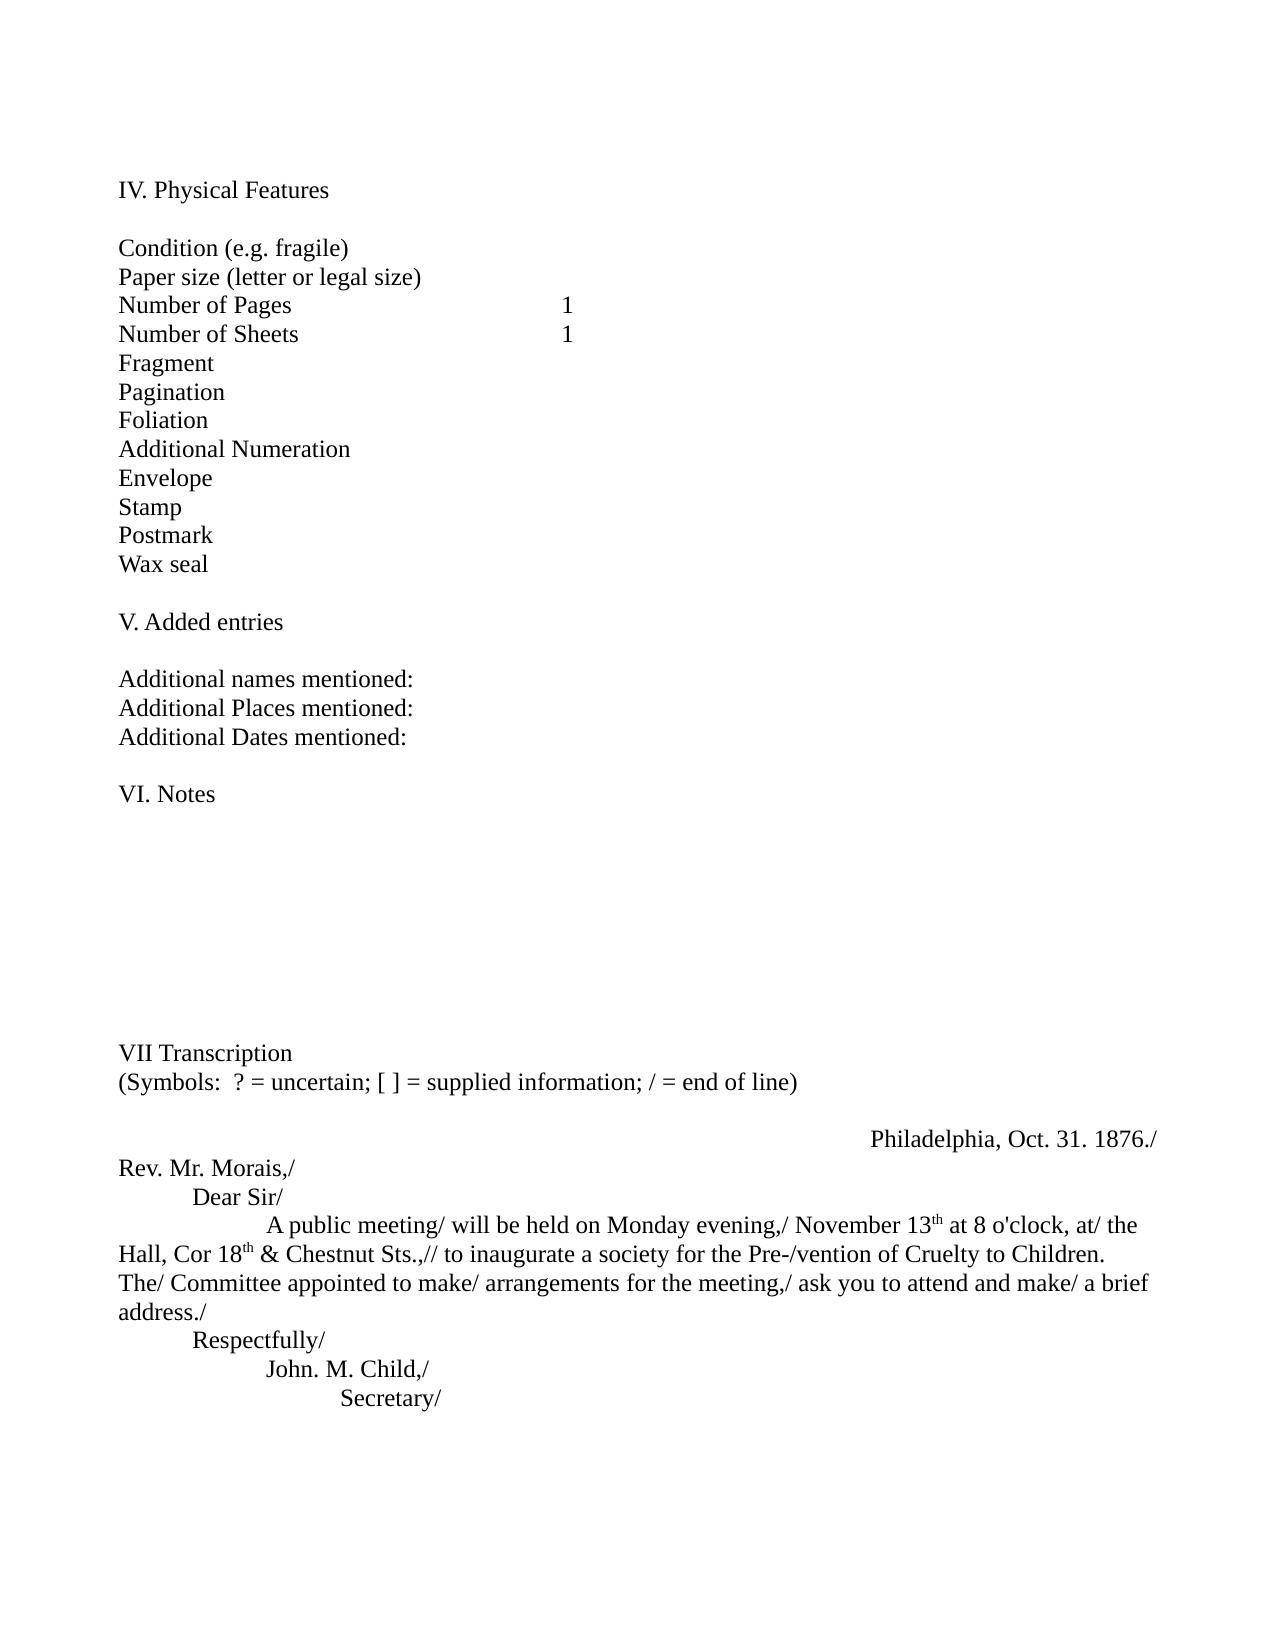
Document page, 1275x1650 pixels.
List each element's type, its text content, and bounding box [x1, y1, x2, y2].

text (Symbols: ? = uncertain; [ ] = supplied information; / = end of line) [118, 1067, 1157, 1096]
text Additional Places mentioned: [118, 693, 1157, 722]
text IV. Physical Features [118, 176, 1157, 204]
text VI. Notes [118, 779, 1157, 808]
text V. Added entries [118, 607, 1157, 636]
text Envelope [118, 463, 1157, 492]
text John. M. Child,/ [118, 1354, 1157, 1383]
text VII Transcription [118, 1038, 1157, 1067]
text Additional Numeration [118, 434, 1157, 463]
text Number of Pages 1 [118, 291, 1157, 319]
text Wax seal [118, 549, 1157, 578]
text Foliation [118, 406, 1157, 434]
text Pagination [118, 377, 1157, 406]
text Respectfully/ [118, 1326, 1157, 1354]
text A public meeting/ will be held on Monday evening,/ November 13th at 8 o'clock, at/ the Hall, Cor 18th & Chestnut Sts.,// to inaugurate a society for the Pre-/vention of Cruelty to Children. The/ Committee appointed to make/ arrangements for the meeting,/ ask you to attend and make/ a brief address./ [118, 1211, 1157, 1326]
text Condition (e.g. fragile) [118, 233, 1157, 262]
text Additional names mentioned: [118, 664, 1157, 693]
text Secretary/ [118, 1383, 1157, 1412]
text Fragment [118, 348, 1157, 377]
text Dear Sir/ [118, 1182, 1157, 1211]
text Philadelphia, Oct. 31. 1876./ [118, 1124, 1157, 1153]
text Stamp [118, 492, 1157, 521]
text Additional Dates mentioned: [118, 722, 1157, 751]
text Number of Sheets 1 [118, 319, 1157, 348]
text Rev. Mr. Morais,/ [118, 1153, 1157, 1182]
text Postma rk [118, 521, 1157, 549]
text Paper size (letter or legal size) [118, 262, 1157, 291]
